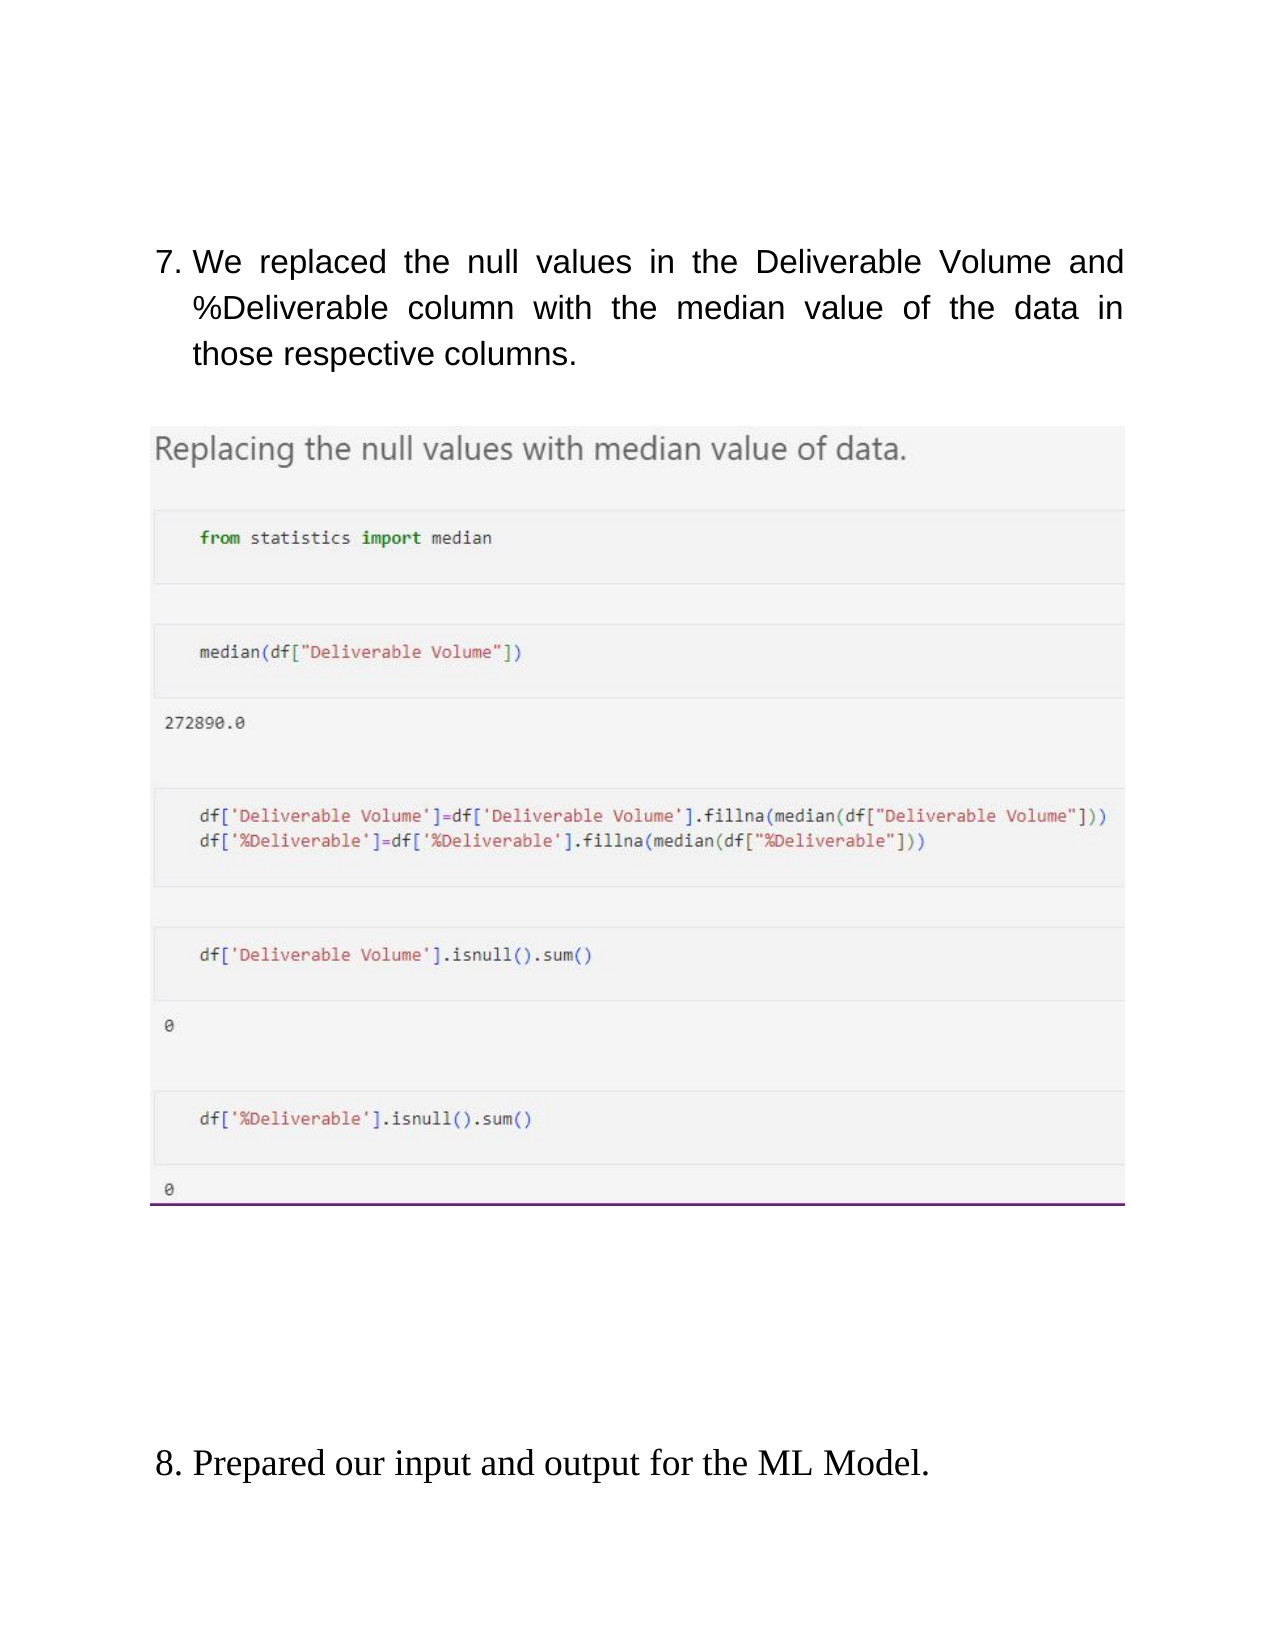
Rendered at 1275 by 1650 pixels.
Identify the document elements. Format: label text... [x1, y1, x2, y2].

picture [150, 426, 1125, 1206]
list Prepared our input and output for the ML Model. [155, 1441, 1125, 1484]
list We replaced the null values in the Deliverable Volume and %Deliverable column with the median value of the data in those respective columns. [155, 242, 1125, 373]
